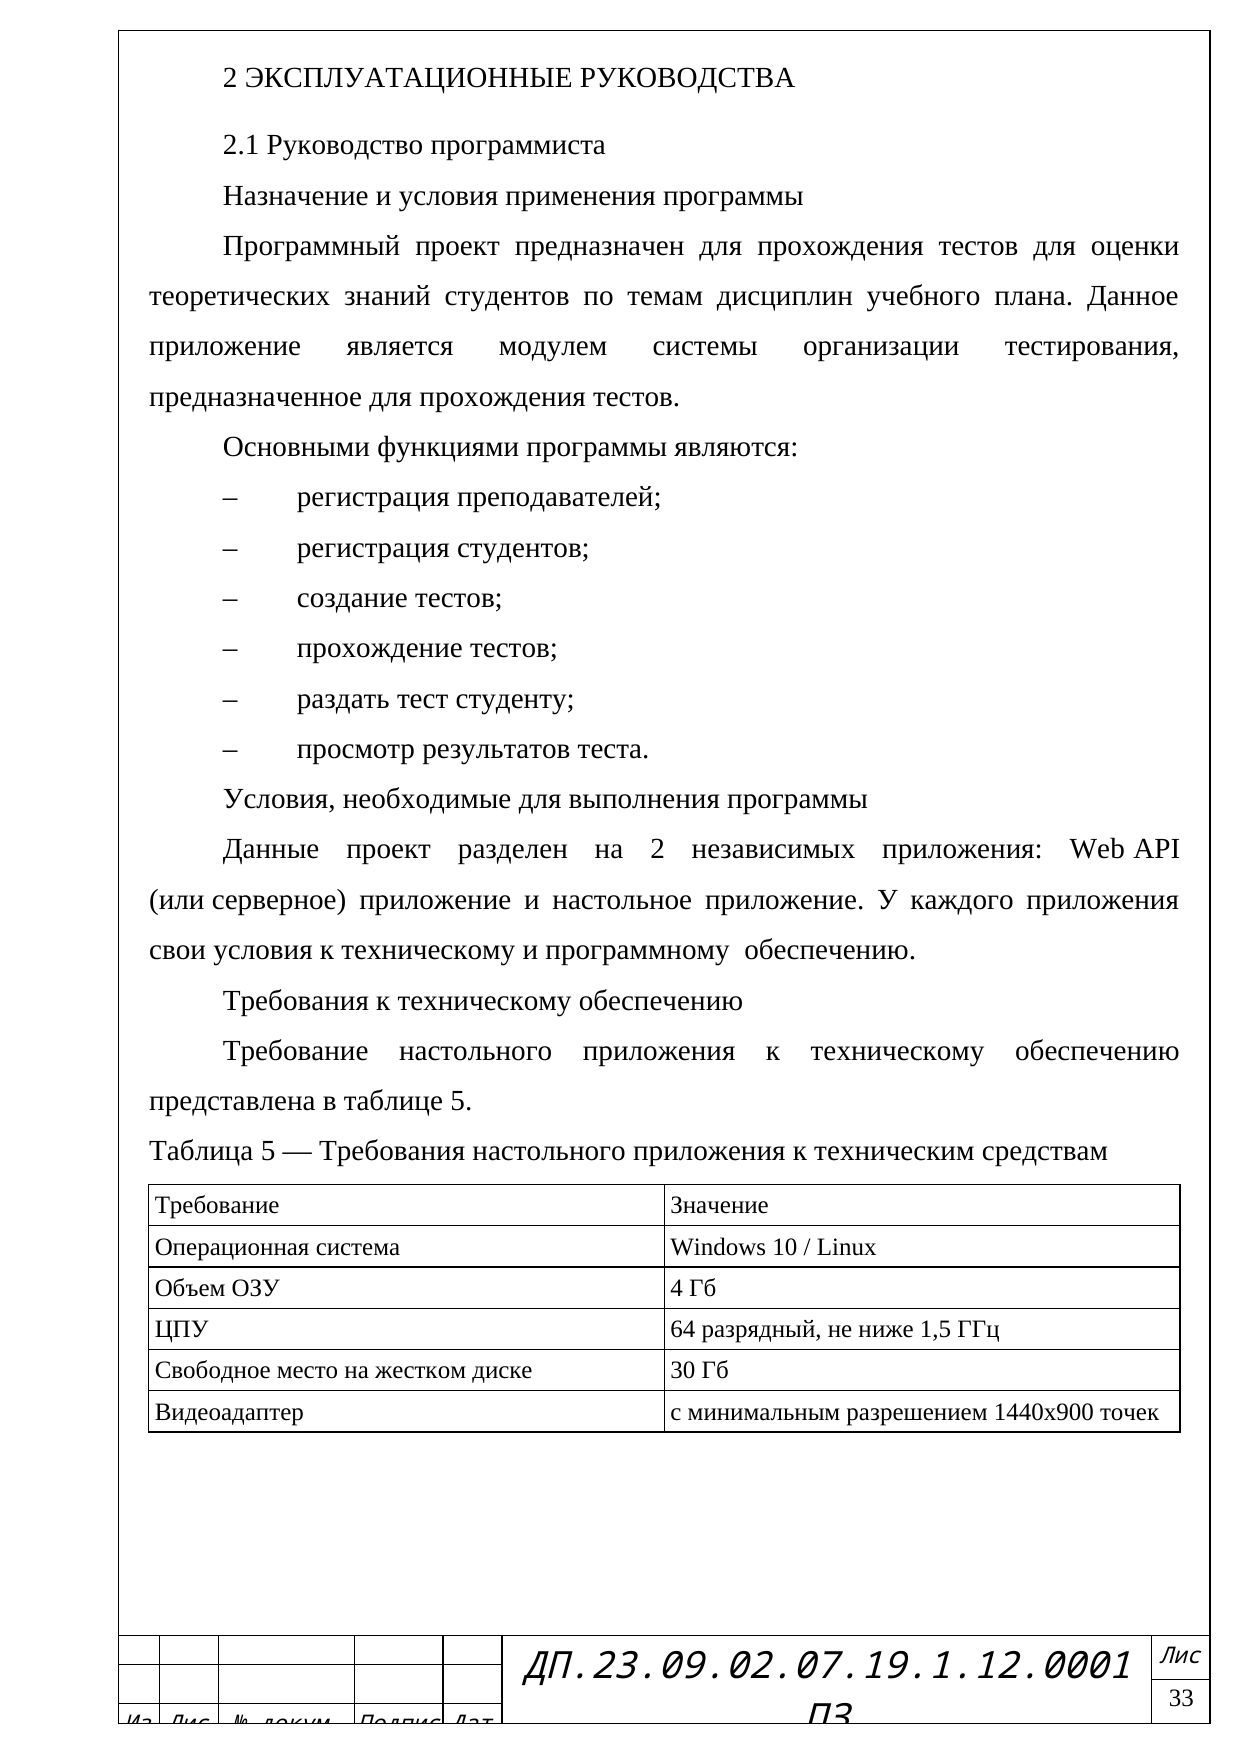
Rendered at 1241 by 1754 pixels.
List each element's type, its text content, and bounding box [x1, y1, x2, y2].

table_cell 30 Гб [665, 1350, 1179, 1390]
table_cell 4 Гб [665, 1268, 1179, 1308]
table_header Требование [149, 1185, 664, 1225]
table_cell с минимальным разрешением 1440x900 точек [665, 1391, 1179, 1431]
list раздать тест студенту; [149, 681, 1180, 714]
title 2 ЭКСПЛУАТАЦИОННЫЕ РУКОВОДСТВА [223, 60, 1180, 94]
text Основными функциями программы являются: [149, 429, 1180, 463]
text Требования к техническому обеспечению [149, 983, 1180, 1016]
table_cell Свободное место на жестком диске [149, 1350, 664, 1390]
list создание тестов; [149, 580, 1180, 614]
list прохождение тестов; [149, 630, 1180, 664]
table_cell Видеоадаптер [149, 1391, 664, 1431]
text Требование настольного приложения к техническому обеспечению представлена в таблице 5. [149, 1033, 1180, 1117]
list просмотр результатов теста. [149, 731, 1180, 764]
table_cell Windows 10 / Linux [665, 1226, 1179, 1266]
table_header Значение [665, 1185, 1179, 1225]
table_cell Операционная система [149, 1226, 664, 1266]
table_cell ЦПУ [149, 1309, 664, 1349]
subtitle Назначение и условия применения программы [149, 178, 1180, 211]
table_cell Объем ОЗУ [149, 1268, 664, 1308]
text Программный проект предназначен для прохождения тестов для оценки теоретических знаний студентов по темам дисциплин учебного плана. Данное приложение является модулем системы организации тестирования, предназначенное для прохождения тестов. [149, 228, 1180, 412]
list регистрация студентов; [149, 530, 1180, 563]
text Таблица 5 — Требования настольного приложения к техническим средствам [149, 1133, 1180, 1167]
text Условия, необходимые для выполнения программы [149, 781, 1180, 815]
subtitle 2.1 Руководство программиста [149, 127, 1180, 161]
table_cell 64 разрядный, не ниже 1,5 ГГц [665, 1309, 1179, 1349]
text Данные проект разделен на 2 независимых приложения: Web API (или серверное) приложение и настольное приложение. У каждого приложения свои условия к техническому и программному обеспечению. [149, 832, 1180, 966]
list регистрация преподавателей; [149, 479, 1180, 513]
